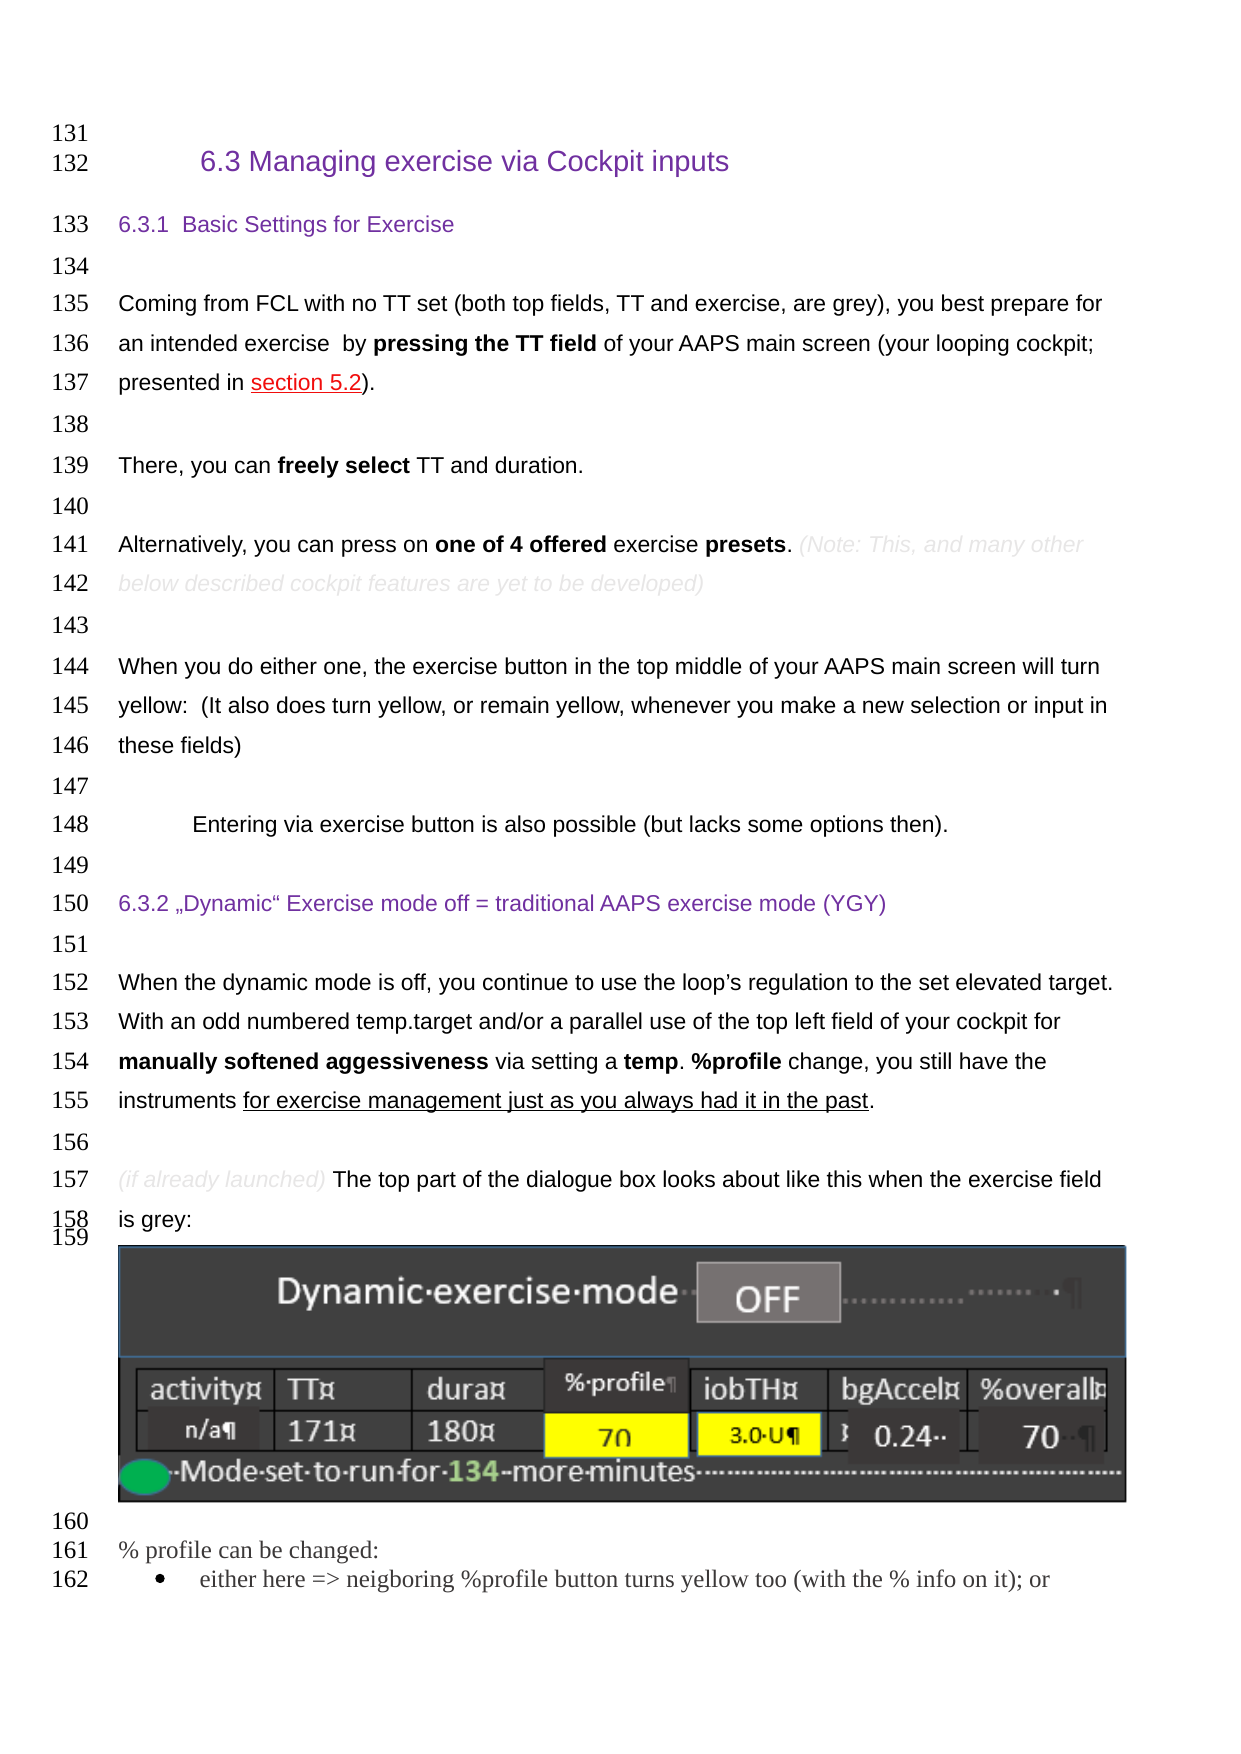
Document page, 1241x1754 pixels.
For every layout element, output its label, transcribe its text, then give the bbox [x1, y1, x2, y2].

text 6.3.1 Basic Settings for Exercise [118, 211, 1122, 238]
text Alternatively, you can press on one of 4 offered exercise presets. (Note: This, and many other below described cockpit features are yet to be developed) [118, 531, 1122, 597]
text There, you can freely select TT and duration. [118, 452, 1122, 478]
text Coming from FCL with no TT set (both top fields, TT and exercise, are grey), you best prepare for an intended exercise by pressing the TT field of your AAPS main screen (your looping cockpit; presented in section 5.2). [118, 290, 1122, 396]
text % profile can be changed: [118, 1535, 1122, 1564]
text Entering via exercise button is also possible (but lacks some options then). [192, 811, 1122, 837]
text When the dynamic mode is off, you continue to use the loop’s regulation to the set elevated target. With an odd numbered temp.target and/or a parallel use of the top left field of your cockpit for manually softened aggessiveness via setting a temp. %profile change, you still have the instruments for exercise management just as you always had it in the past. [118, 969, 1122, 1114]
text 6.3.2 „Dynamic“ Exercise mode off = traditional AAPS exercise mode (YGY) [118, 890, 1122, 916]
list either here => neigboring %profile button turns yellow too (with the % info on it); or [156, 1564, 1122, 1593]
text When you do either one, the exercise button in the top middle of your AAPS main screen will turn yellow: (It also does turn yellow, or remain yellow, whenever you make a new selection or input in these fields) [118, 653, 1122, 758]
text (if already launched) The top part of the dialogue box looks about like this when the exercise field is grey: [118, 1166, 1122, 1232]
list 6.3 Managing exercise via Cockpit inputs [200, 144, 1122, 178]
